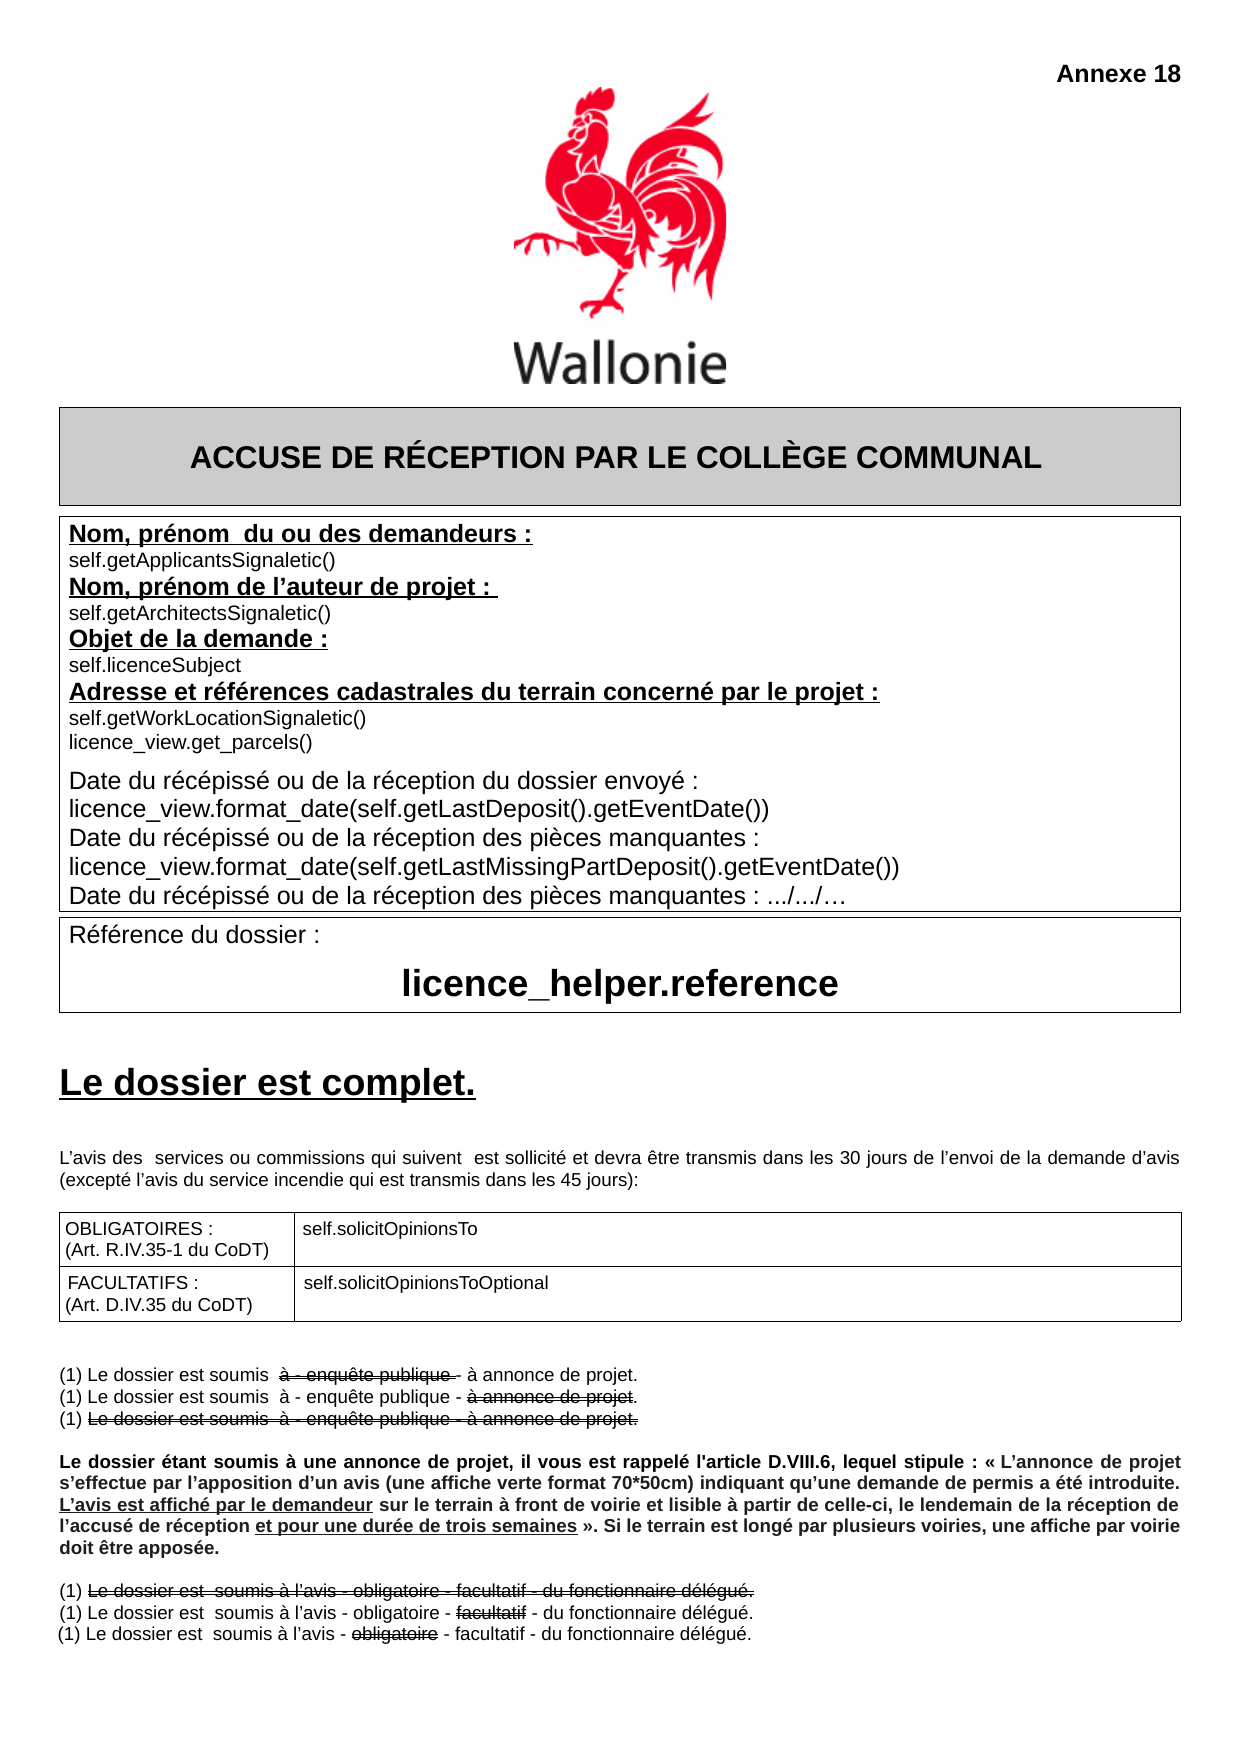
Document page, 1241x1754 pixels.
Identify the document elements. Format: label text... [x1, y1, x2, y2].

text Nom, prénom de l’auteur de projet : [60, 568, 1180, 597]
text (1) Le dossier est soumis à l’avis - obligatoire - facultatif - du fonctionnaire délégué. [59, 1580, 1181, 1601]
text (1) Le dossier est soumis à - enquête publique - à annonce de projet. [59, 1364, 1181, 1386]
text self.getApplicantsSignaletic() [60, 544, 1180, 568]
text self.getWorkLocationSignaletic() [60, 703, 1180, 727]
title licence_helper.reference [60, 958, 1180, 1005]
text Nom, prénom du ou des demandeurs : [60, 517, 1180, 544]
table_cell self.solicitOpinionsToOptional [295, 1267, 1181, 1321]
text self.getArchitectsSignaletic() [60, 597, 1180, 621]
text Référence du dossier : [60, 918, 1180, 949]
text Objet de la demande : [60, 621, 1180, 650]
text Le dossier étant soumis à une annonce de projet, il vous est rappelé l'article D.VIII.6, lequel stipule : « L’annonce de projet s’effectue par l’apposition d’un avis (une affiche verte format 70*50cm) indiquant qu’une demande de permis a été introduite. L’avis est affiché par le demandeur sur le terrain à front de voirie et lisible à partir de celle-ci, le lendemain de la réception de l’accusé de réception et pour une durée de trois semaines ». Si le terrain est longé par plusieurs voiries, une affiche par voirie doit être apposée. [59, 1451, 1181, 1558]
text Adresse et références cadastrales du terrain concerné par le projet : [60, 674, 1180, 703]
text licence_view.get_parcels() [60, 727, 1180, 754]
text self.licenceSubject [60, 650, 1180, 674]
text licence_view.format_date(self.getLastDeposit().getEventDate()) [60, 791, 1180, 820]
text (1) Le dossier est soumis à l’avis - obligatoire - facultatif - du fonctionnaire délégué. [59, 1601, 1181, 1623]
text Date du récépissé ou de la réception du dossier envoyé : [60, 762, 1180, 791]
table_header self.solicitOpinionsTo [295, 1213, 1181, 1266]
text Date du récépissé ou de la réception des pièces manquantes : licence_view.format_date(self.getLastMissingPartDeposit().getEventDate()) [60, 820, 1180, 877]
text Annexe 18 [59, 59, 1181, 88]
text Date du récépissé ou de la réception des pièces manquantes : .../.../… [60, 877, 1180, 911]
text (1) Le dossier est soumis à - enquête publique - à annonce de projet. [59, 1386, 1181, 1407]
text (1) Le dossier est soumis à l’avis - obligatoire - facultatif - du fonctionnaire délégué. [57, 1623, 1181, 1644]
text (1) Le dossier est soumis à - enquête publique - à annonce de projet. [59, 1407, 1181, 1429]
text ACCUSE DE RÉCEPTION PAR LE COLLÈGE COMMUNAL [60, 436, 1180, 505]
picture [513, 87, 727, 384]
table_header OBLIGATOIRES : (Art. R.IV.35-1 du CoDT) [60, 1213, 294, 1266]
text Le dossier est complet. [59, 1061, 1181, 1104]
table_cell FACULTATIFS : (Art. D.IV.35 du CoDT) [60, 1267, 294, 1321]
text L’avis des services ou commissions qui suivent est sollicité et devra être transmis dans les 30 jours de l’envoi de la demande d’avis (excepté l’avis du service incendie qui est transmis dans les 45 jours): [59, 1147, 1181, 1190]
